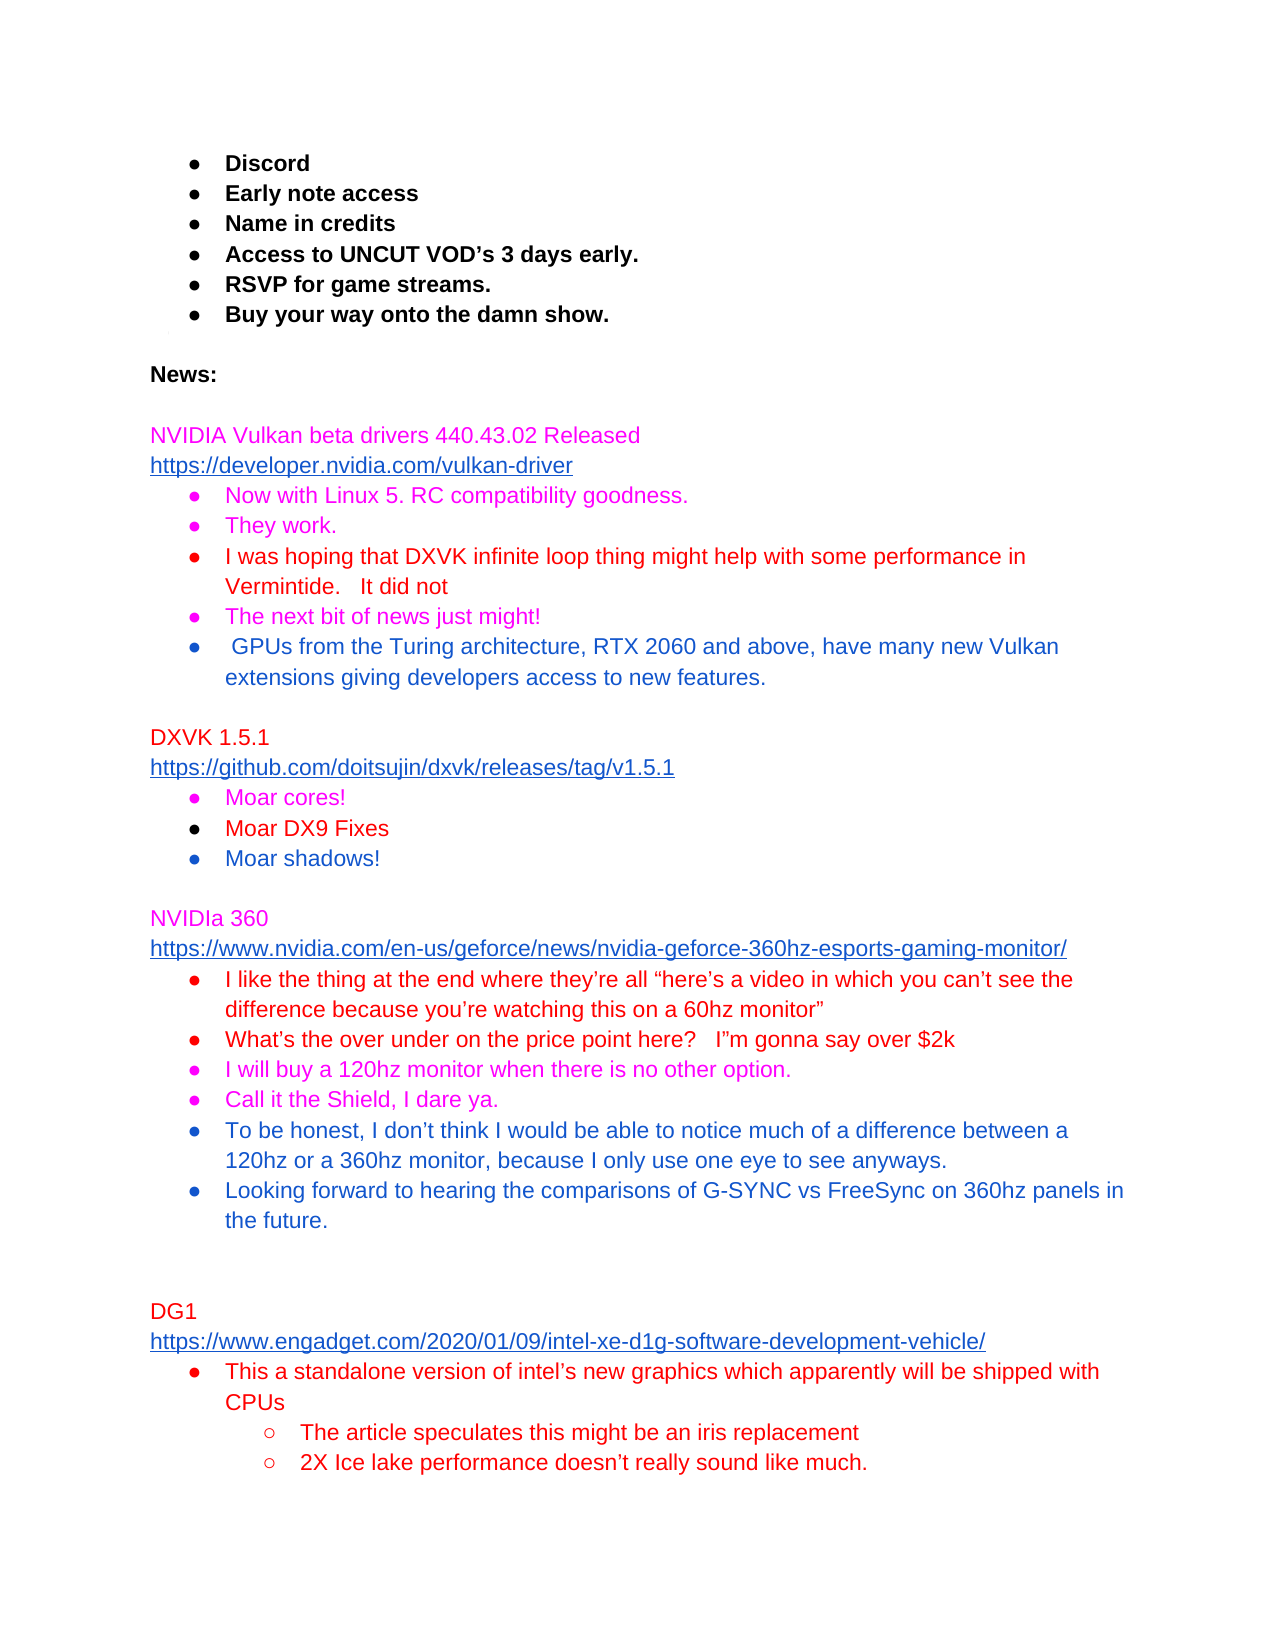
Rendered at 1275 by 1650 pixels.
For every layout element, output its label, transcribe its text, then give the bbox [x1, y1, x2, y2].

text https://www.nvidia.com/en-us/geforce/news/nvidia-geforce-360hz-esports-gaming-monitor/ [150, 935, 1125, 962]
list Call it the Shield, I dare ya. [187, 1086, 1125, 1113]
text NVIDIA Vulkan beta drivers 440.43.02 Released [150, 422, 1125, 448]
text DG1 [150, 1298, 1125, 1324]
list Looking forward to hearing the comparisons of G-SYNC vs FreeSync on 360hz panels in the future. [187, 1177, 1125, 1234]
list I like the thing at the end where they’re all “here’s a video in which you can’t see the difference because you’re watching this on a 60hz monitor” [187, 966, 1125, 1022]
list Early note access [187, 180, 1125, 207]
list Access to UNCUT VOD’s 3 days early. [187, 241, 1125, 267]
list RSVP for game streams. [187, 271, 1125, 297]
text https://developer.nvidia.com/vulkan-driver [150, 452, 1125, 478]
list Now with Linux 5. RC compatibility goodness. [187, 482, 1125, 509]
list I will buy a 120hz monitor when there is no other option. [187, 1056, 1125, 1083]
list They work. [187, 512, 1125, 539]
list Moar shadows! [187, 845, 1125, 871]
list This a standalone version of intel’s new graphics which apparently will be shipped with CPUs [187, 1358, 1125, 1415]
list GPUs from the Turing architecture, RTX 2060 and above, have many new Vulkan extensions giving developers access to new features. [187, 633, 1125, 690]
list Moar DX9 Fixes [187, 814, 1125, 841]
text https://github.com/doitsujin/dxvk/releases/tag/v1.5.1 [150, 754, 1125, 781]
list 2X Ice lake performance doesn’t really sound like much. [262, 1449, 1125, 1475]
list To be honest, I don’t think I would be able to notice much of a difference between a 120hz or a 360hz monitor, because I only use one eye to see anyways. [187, 1117, 1125, 1173]
text https://www.engadget.com/2020/01/09/intel-xe-d1g-software-development-vehicle/ [150, 1328, 1125, 1354]
text News: [150, 361, 1125, 388]
text DXVK 1.5.1 [150, 724, 1125, 750]
list Discord [187, 150, 1125, 176]
text NVIDIa 360 [150, 905, 1125, 932]
list Name in credits [187, 210, 1125, 237]
list The next bit of news just might! [187, 603, 1125, 629]
list Moar cores! [187, 784, 1125, 811]
list The article speculates this might be an iris replacement [262, 1419, 1125, 1445]
list Buy your way onto the damn show. [187, 301, 1125, 327]
list What’s the over under on the price point here? I”m gonna say over $2k [187, 1026, 1125, 1052]
list I was hoping that DXVK infinite loop thing might help with some performance in Vermintide. It did not [187, 543, 1125, 599]
